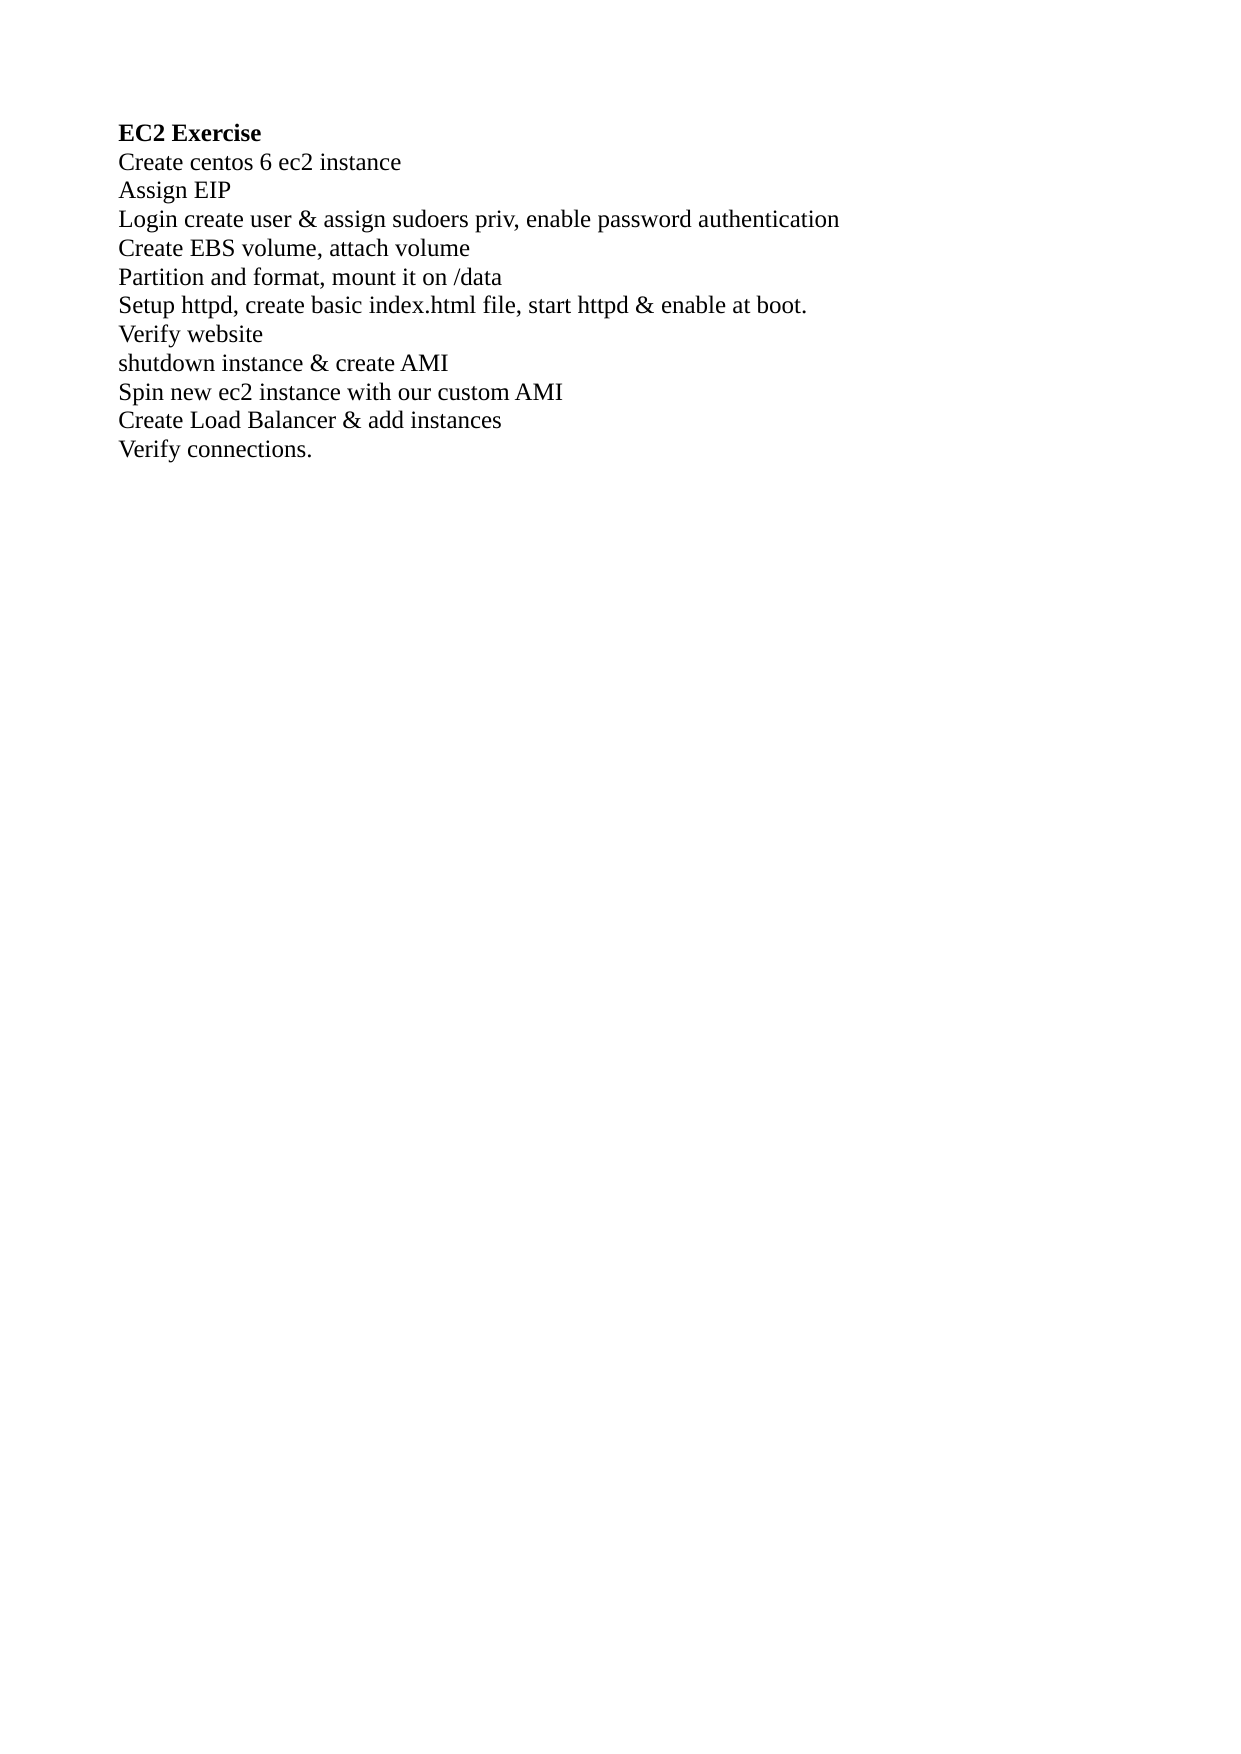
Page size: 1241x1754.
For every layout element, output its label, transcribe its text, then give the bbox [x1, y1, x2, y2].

text Spin new ec2 instance with our custom AMI [118, 377, 1122, 406]
text EC2 Exercise [118, 118, 1122, 147]
text Create Load Balancer & add instances [118, 406, 1122, 434]
text Verify website [118, 319, 1122, 348]
text Partition and format, mount it on /data [118, 262, 1122, 291]
text Create EBS volume, attach volume [118, 233, 1122, 262]
text Create centos 6 ec2 instance [118, 147, 1122, 176]
text Verify connections. [118, 434, 1122, 463]
text shutdown instance & create AMI [118, 348, 1122, 377]
text Login create user & assign sudoers priv, enable password authentication [118, 204, 1122, 233]
text Assign EIP [118, 176, 1122, 204]
text Setup httpd, create basic index.html file, start httpd & enable at boot. [118, 291, 1122, 319]
